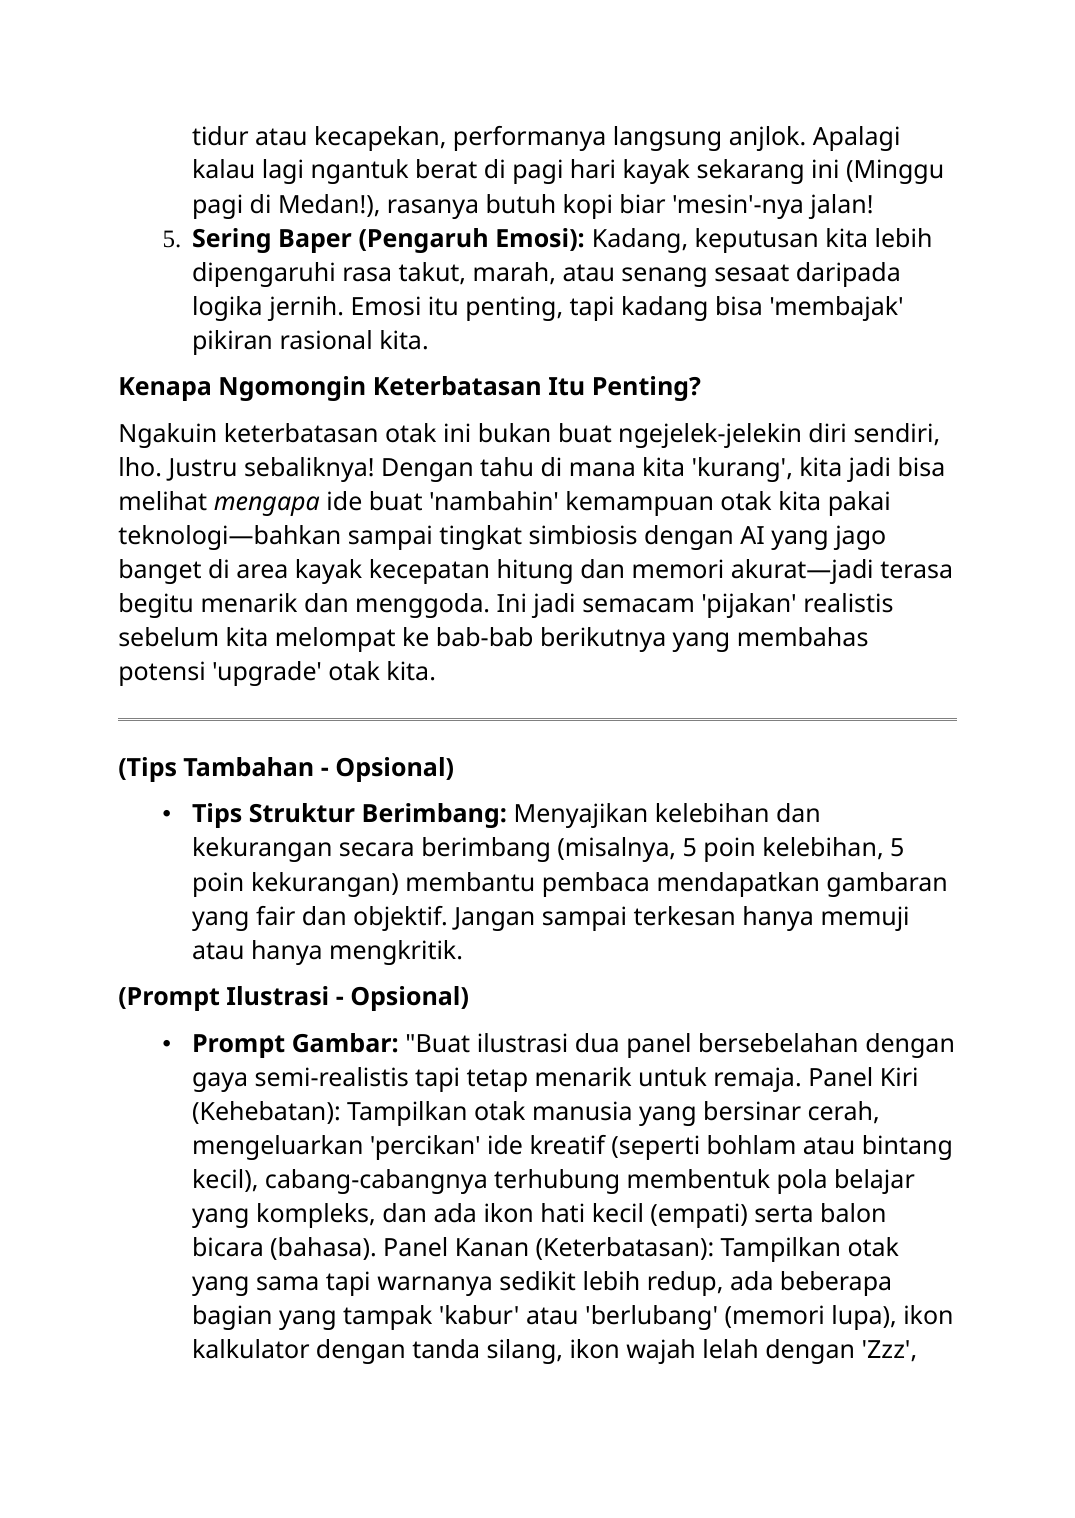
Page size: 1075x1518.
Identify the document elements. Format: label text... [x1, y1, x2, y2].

list tidur atau kecapekan, performanya langsung anjlok. Apalagi kalau lagi ngantuk berat di pagi hari kayak sekarang ini (Minggu pagi di Medan!), rasanya butuh kopi biar 'mesin'-nya jalan! [162, 118, 957, 220]
list Tips Struktur Berimbang: Menyajikan kelebihan dan kekurangan secara berimbang (misalnya, 5 poin kelebihan, 5 poin kekurangan) membantu pembaca mendapatkan gambaran yang fair dan objektif. Jangan sampai terkesan hanya memuji atau hanya mengkritik. [162, 796, 957, 966]
list Prompt Gambar: "Buat ilustrasi dua panel bersebelahan dengan gaya semi-realistis tapi tetap menarik untuk remaja. Panel Kiri (Kehebatan): Tampilkan otak manusia yang bersinar cerah, mengeluarkan 'percikan' ide kreatif (seperti bohlam atau bintang kecil), cabang-cabangnya terhubung membentuk pola belajar yang kompleks, dan ada ikon hati kecil (empati) serta balon bicara (bahasa). Panel Kanan (Keterbatasan): Tampilkan otak yang sama tapi warnanya sedikit lebih redup, ada beberapa bagian yang tampak 'kabur' atau 'berlubang' (memori lupa), ikon kalkulator dengan tanda silang, ikon wajah lelah dengan 'Zzz', [162, 1025, 957, 1366]
text (Tips Tambahan - Opsional) [118, 749, 957, 783]
list Sering Baper (Pengaruh Emosi): Kadang, keputusan kita lebih dipengaruhi rasa takut, marah, atau senang sesaat daripada logika jernih. Emosi itu penting, tapi kadang bisa 'membajak' pikiran rasional kita. [162, 220, 957, 357]
text Ngakuin keterbatasan otak ini bukan buat ngejelek-jelekin diri sendiri, lho. Justru sebaliknya! Dengan tahu di mana kita 'kurang', kita jadi bisa melihat mengapa ide buat 'nambahin' kemampuan otak kita pakai teknologi—bahkan sampai tingkat simbiosis dengan AI yang jago banget di area kayak kecepatan hitung dan memori akurat—jadi terasa begitu menarik dan menggoda. Ini jadi semacam 'pijakan' realistis sebelum kita melompat ke bab-bab berikutnya yang membahas potensi 'upgrade' otak kita. [118, 416, 957, 688]
text (Prompt Ilustrasi - Opsional) [118, 979, 957, 1013]
text Kenapa Ngomongin Keterbatasan Itu Penting? [118, 369, 957, 403]
